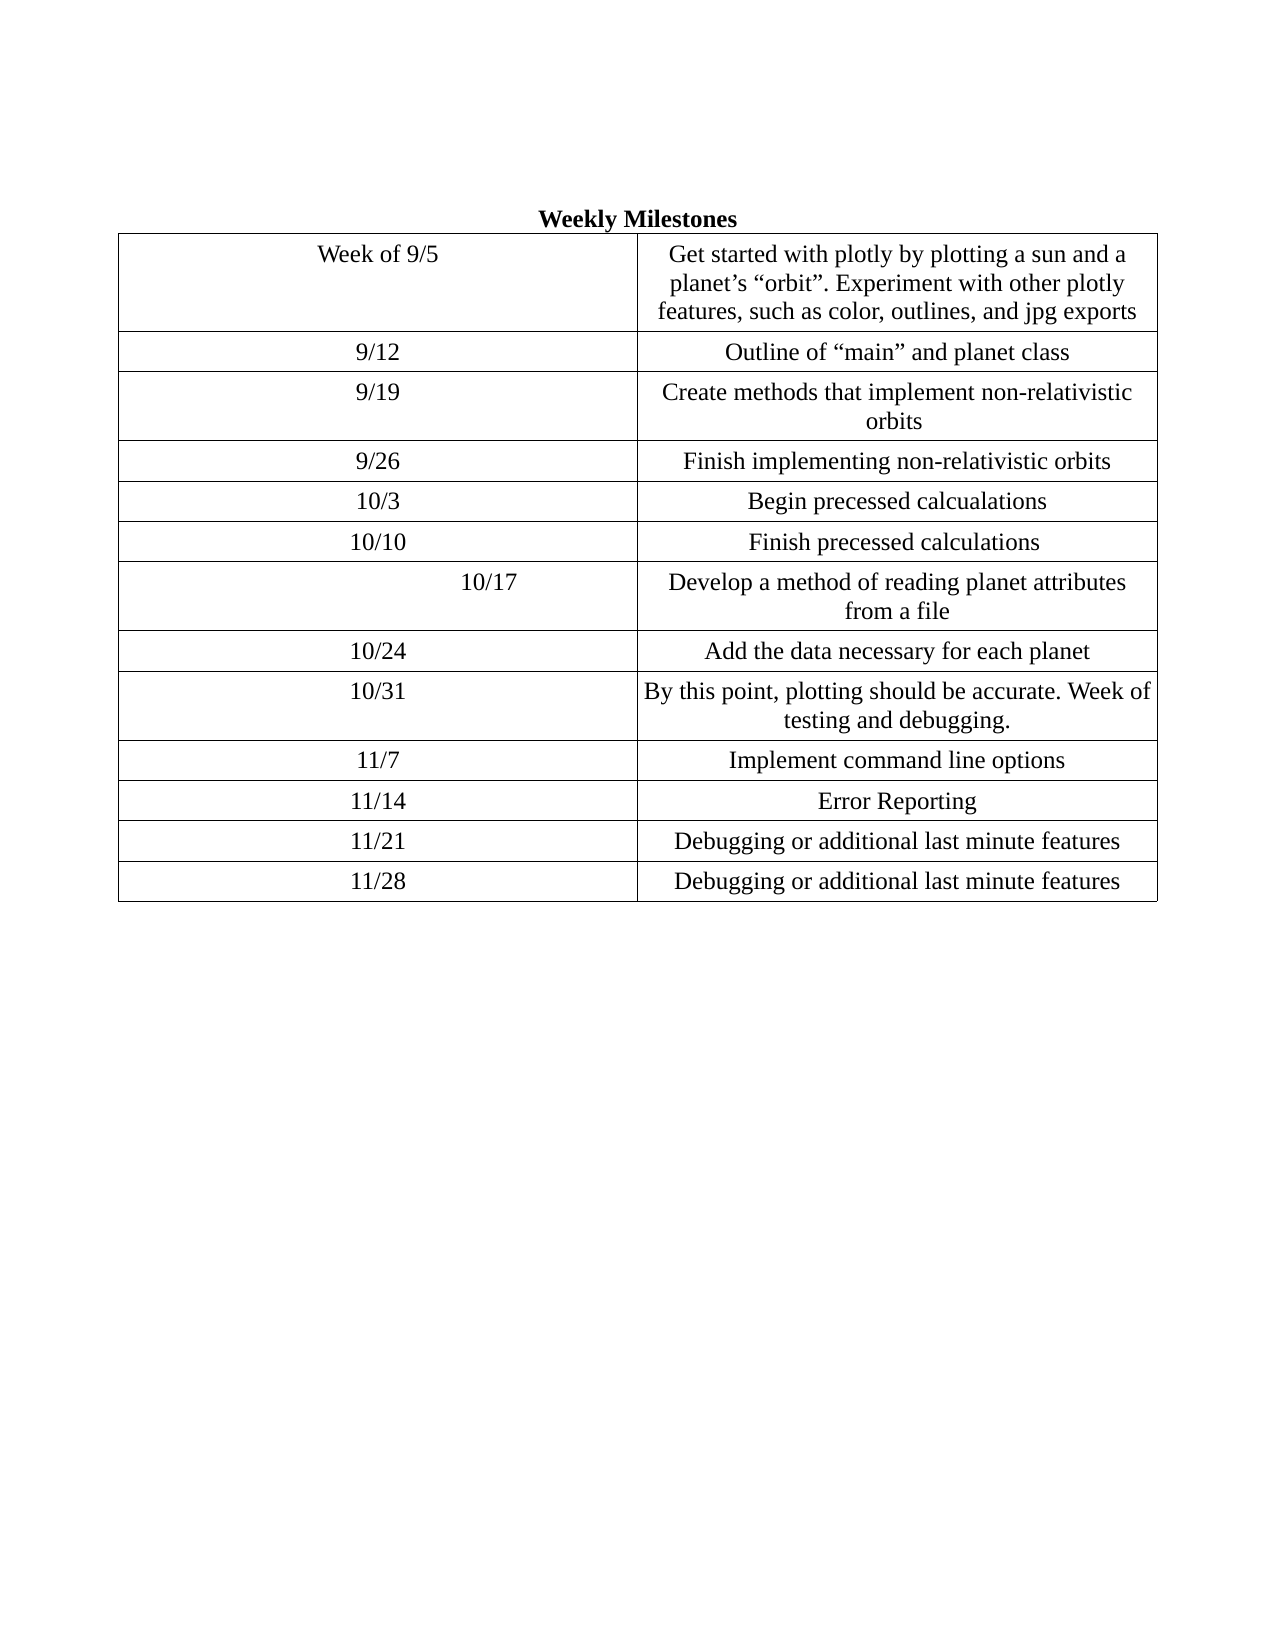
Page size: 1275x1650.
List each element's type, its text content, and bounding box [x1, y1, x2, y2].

table_cell Add the data necessary for each planet [638, 631, 1157, 671]
table_cell 9/26 [119, 441, 637, 481]
text Weekly Milestones [118, 204, 1157, 233]
table_cell Implement command line options [638, 741, 1157, 780]
table_cell Outline of “main” and planet class [638, 332, 1157, 371]
table_cell 10/24 [119, 631, 637, 671]
table_cell Develop a method of reading planet attributes from a file [638, 562, 1157, 630]
table_cell 10/3 [119, 482, 637, 521]
table_cell 11/7 [119, 741, 637, 780]
table_header Get started with plotly by plotting a sun and a planet’s “orbit”. Experiment with other plotly features, such as color, outlines, and jpg exports [638, 234, 1157, 331]
table_cell 9/12 [119, 332, 637, 371]
table_cell Begin precessed calcualations [638, 482, 1157, 521]
table_cell Debugging or additional last minute features [638, 862, 1157, 901]
table_cell Finish precessed calculations [638, 522, 1157, 561]
table_cell 11/21 [119, 821, 637, 861]
table_cell Error Reporting [638, 781, 1157, 820]
table_cell 11/14 [119, 781, 637, 820]
table_cell 11/28 [119, 862, 637, 901]
table_cell 10/10 [119, 522, 637, 561]
table_cell 9/19 [119, 372, 637, 440]
table_cell Create methods that implement non-relativistic orbits [638, 372, 1157, 440]
table_header Week of 9/5 [119, 234, 637, 331]
table_cell Finish implementing non-relativistic orbits [638, 441, 1157, 481]
table_cell Debugging or additional last minute features [638, 821, 1157, 861]
table_cell By this point, plotting should be accurate. Week of testing and debugging. [638, 672, 1157, 740]
table_cell 10/17 [119, 562, 637, 630]
table_cell 10/31 [119, 672, 637, 740]
